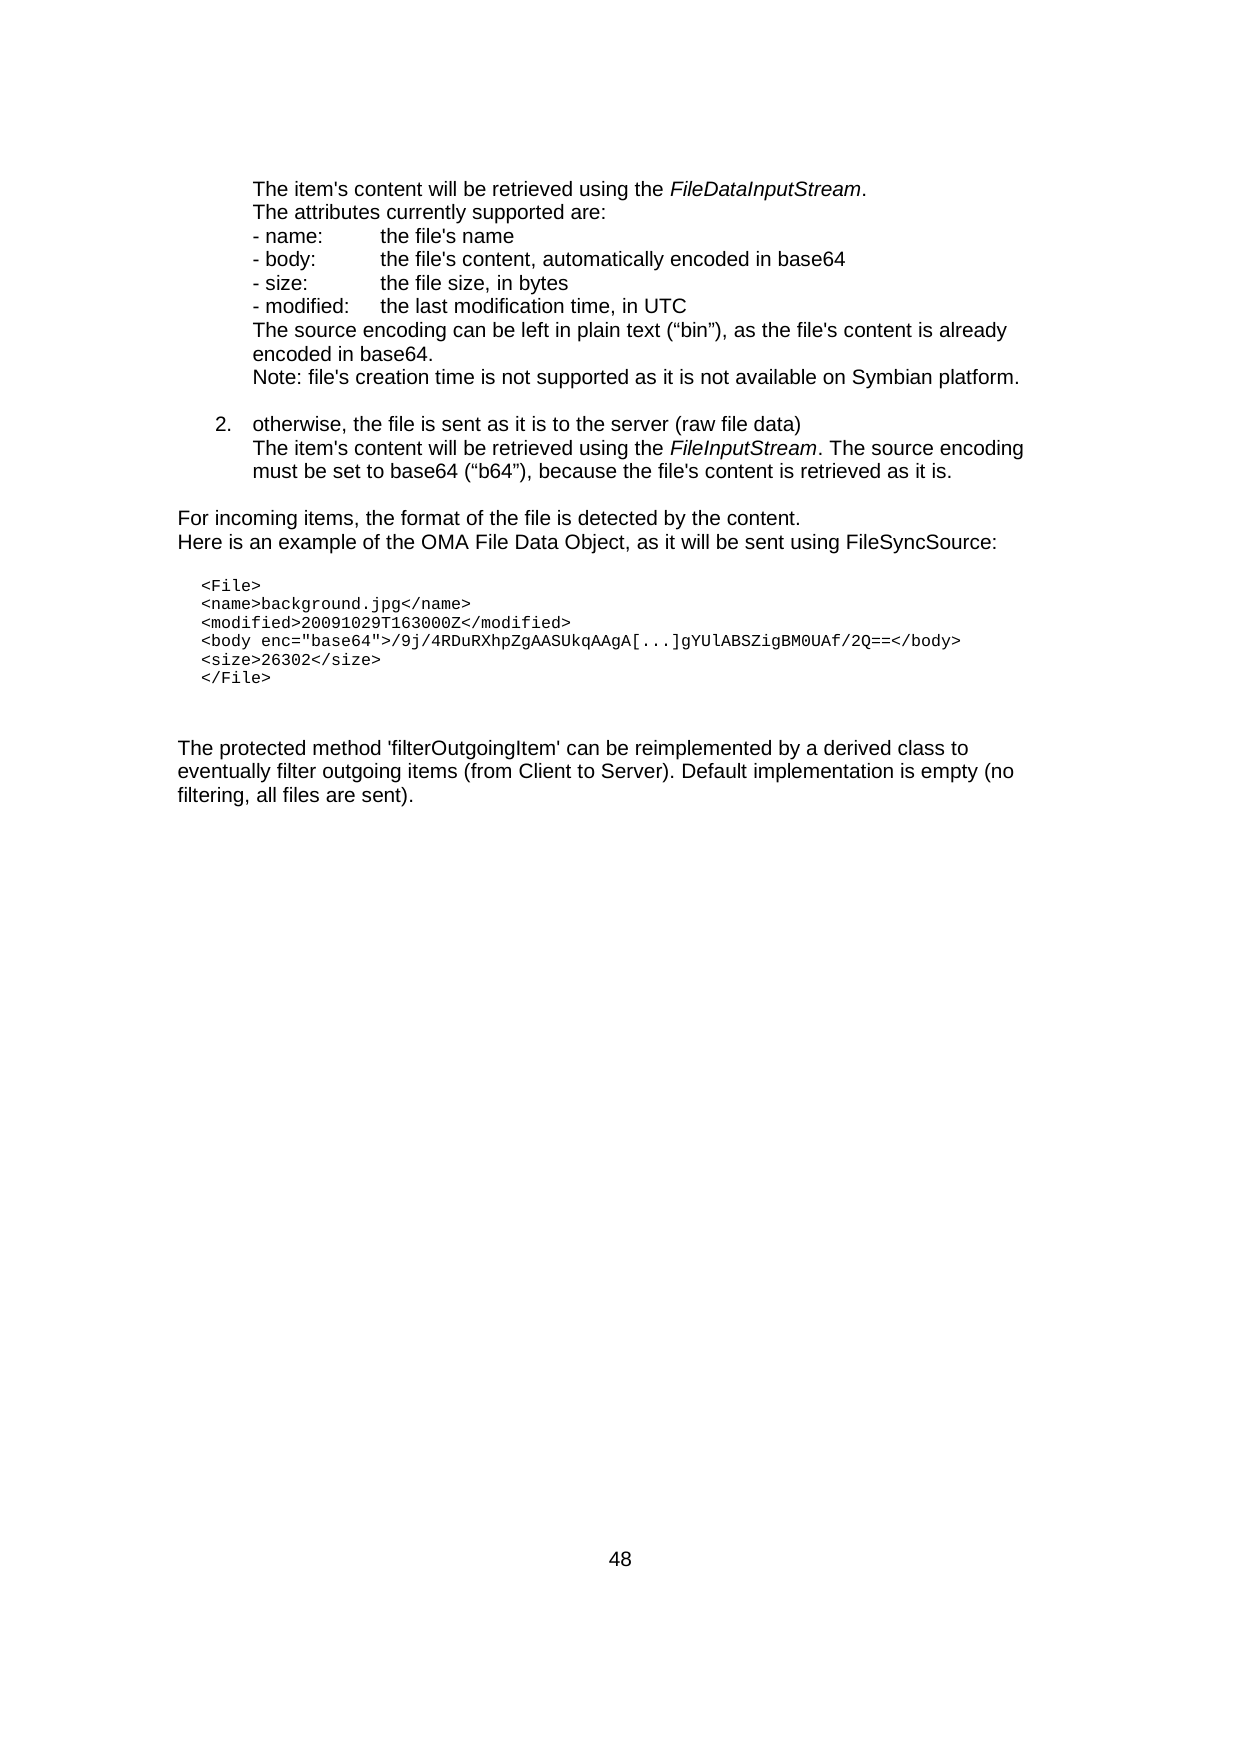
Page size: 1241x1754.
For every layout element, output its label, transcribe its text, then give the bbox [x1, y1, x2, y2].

text Here is an example of the OMA File Data Object, as it will be sent using FileSyncSource: [177, 530, 1063, 554]
table_header <File> <name>background.jpg</name> <modified>20091029T163000Z</modified> <body enc="base64">/9j/4RDuRXhpZgAASUkqAAgA[...]gYUlABSZigBM0UAf/2Q==</body> <size>26302</size> </File> [177, 554, 1063, 712]
text For incoming items, the format of the file is detected by the content. [177, 507, 1063, 530]
list The item's content will be retrieved using the FileDataInputStream. The attributes currently supported are: - name: the file's name - body: the file's content, automatically encoded in base64 - size: the file size, in bytes - modified: the last modification time, in UTC The source encoding can be left in plain text (“bin”), as the file's content is already encoded in base64. Note: file's creation time is not supported as it is not available on Symbian platform. [215, 177, 1063, 413]
text The protected method 'filterOutgoingItem' can be reimplemented by a derived class to eventually filter outgoing items (from Client to Server). Default implementation is empty (no filtering, all files are sent). [177, 736, 1063, 807]
list otherwise, the file is sent as it is to the server (raw file data) The item's content will be retrieved using the FileInputStream. The source encoding must be set to base64 (“b64”), because the file's content is retrieved as it is. [215, 413, 1063, 507]
